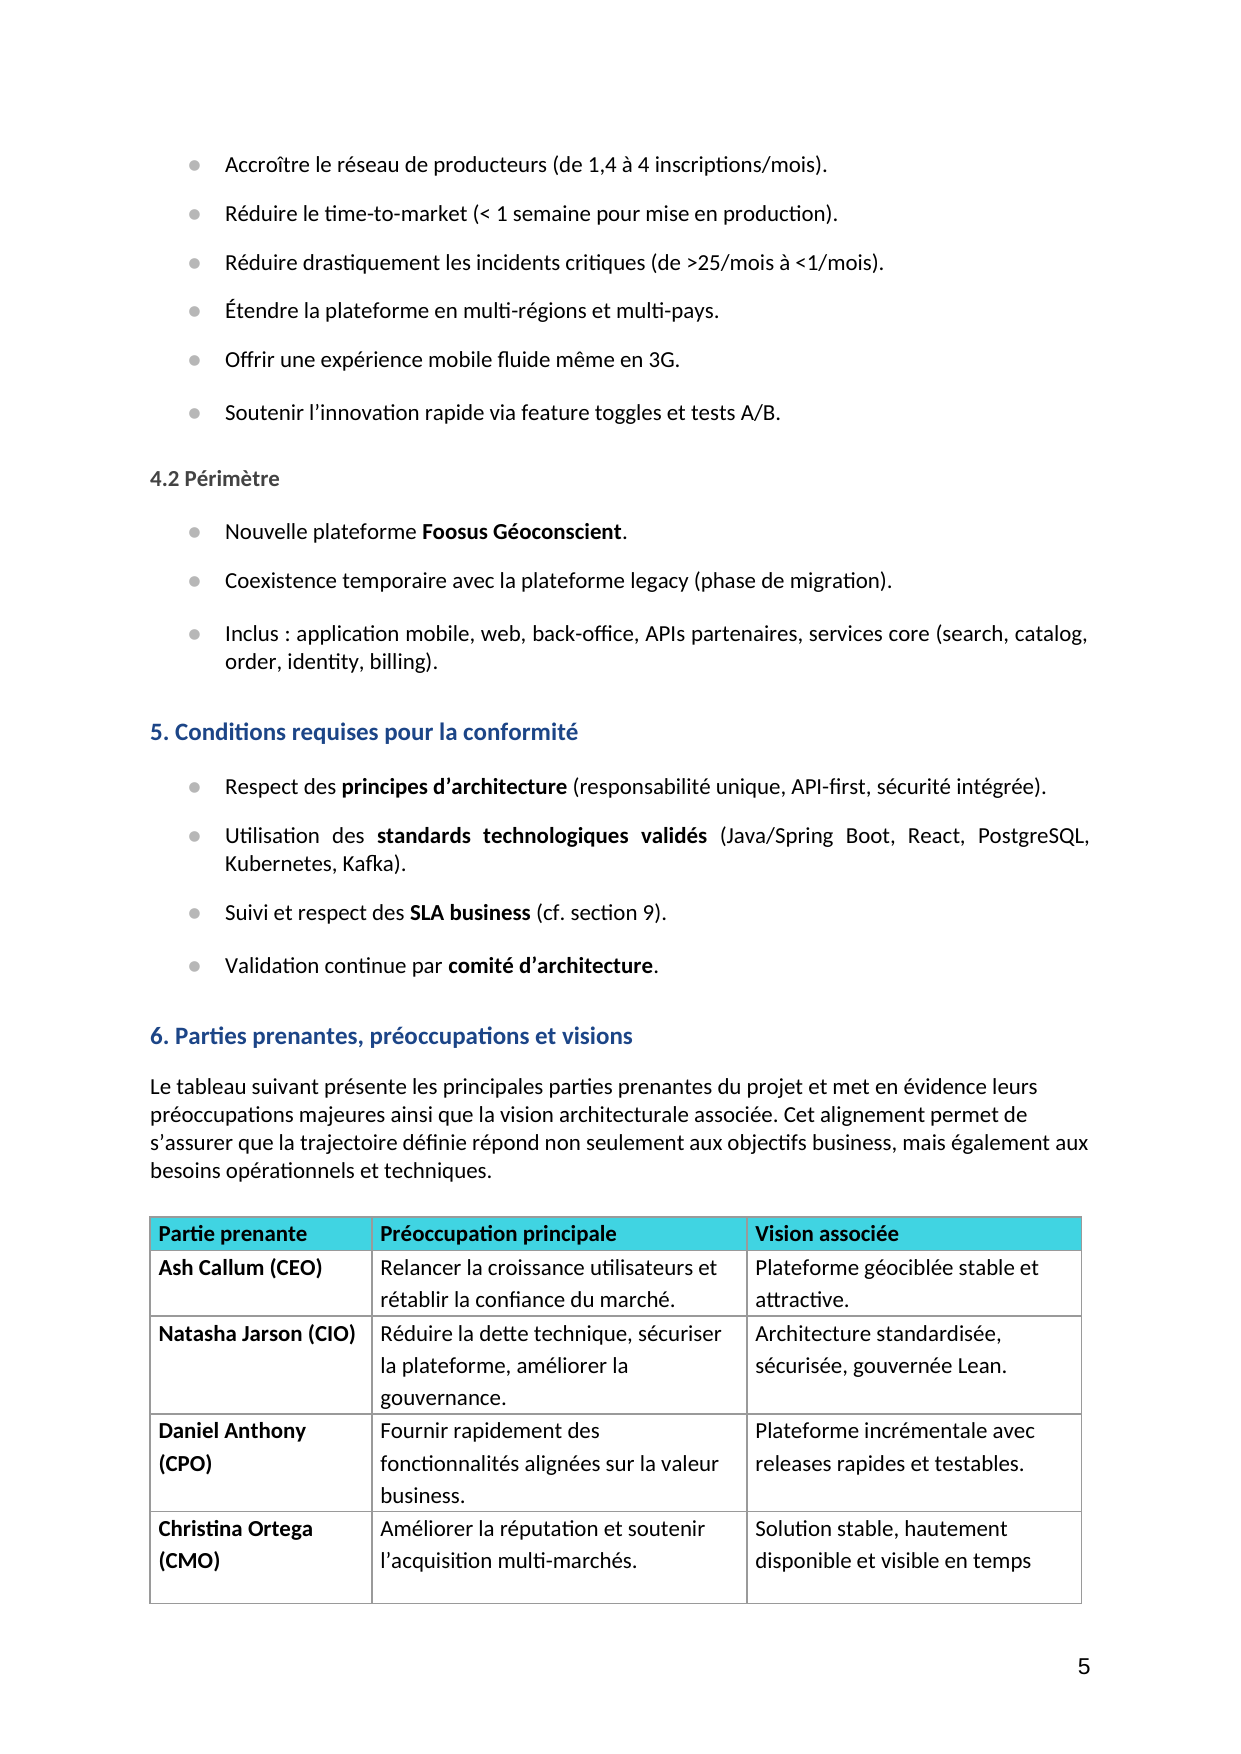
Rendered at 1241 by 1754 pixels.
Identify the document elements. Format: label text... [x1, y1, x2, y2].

text Le tableau suivant présente les principales parties prenantes du projet et met en évidence leurs préoccupations majeures ainsi que la vision architecturale associée. Cet alignement permet de s’assurer que la trajectoire définie répond non seulement aux objectifs business, mais également aux besoins opérationnels et techniques. [150, 1072, 1090, 1184]
list Réduire drastiquement les incidents critiques (de >25/mois à <1/mois). [187, 248, 1090, 276]
table_header Partie prenante [151, 1218, 371, 1250]
table_cell Daniel Anthony (CPO) [151, 1415, 371, 1511]
table_cell Christina Ortega (CMO) [151, 1512, 371, 1603]
table_cell Plateforme géociblée stable et attractive. [748, 1251, 1081, 1315]
table_cell Réduire la dette technique, sécuriser la plateforme, améliorer la gouvernance. [373, 1317, 746, 1413]
table_cell Fournir rapidement des fonctionnalités alignées sur la valeur business. [373, 1415, 746, 1511]
table_cell Natasha Jarson (CIO) [151, 1317, 371, 1413]
list Nouvelle plateforme Foosus Géoconscient. [187, 517, 1090, 545]
subtitle 5. Conditions requises pour la conformité [150, 717, 1090, 747]
list Validation continue par comité d’architecture. [187, 951, 1090, 979]
subtitle 6. Parties prenantes, préoccupations et visions [150, 1021, 1090, 1051]
list Réduire le time-to-market (< 1 semaine pour mise en production). [187, 199, 1090, 227]
list Suivi et respect des SLA business (cf. section 9). [187, 898, 1090, 926]
list Étendre la plateforme en multi-régions et multi-pays. [187, 297, 1090, 324]
table_cell Relancer la croissance utilisateurs et rétablir la confiance du marché. [373, 1251, 746, 1315]
subtitle 4.2 Périmètre [150, 464, 1090, 492]
table_cell Ash Callum (CEO) [151, 1251, 371, 1315]
list Soutenir l’innovation rapide via feature toggles et tests A/B. [187, 398, 1090, 426]
table_cell Architecture standardisée, sécurisée, gouvernée Lean. [748, 1317, 1081, 1413]
table_cell Solution stable, hautement disponible et visible en temps [748, 1512, 1081, 1603]
list Utilisation des standards technologiques validés (Java/Spring Boot, React, PostgreSQL, Kubernetes, Kafka). [187, 821, 1090, 877]
list Coexistence temporaire avec la plateforme legacy (phase de migration). [187, 566, 1090, 594]
table_cell Améliorer la réputation et soutenir l’acquisition multi-marchés. [373, 1512, 746, 1603]
list Respect des principes d’architecture (responsabilité unique, API-first, sécurité intégrée). [187, 772, 1090, 800]
list Accroître le réseau de producteurs (de 1,4 à 4 inscriptions/mois). [187, 150, 1090, 178]
table_header Vision associée [748, 1218, 1081, 1250]
table_header Préoccupation principale [373, 1218, 746, 1250]
table_cell Plateforme incrémentale avec releases rapides et testables. [748, 1415, 1081, 1511]
list Offrir une expérience mobile fluide même en 3G. [187, 345, 1090, 373]
list Inclus : application mobile, web, back-office, APIs partenaires, services core (search, catalog, order, identity, billing). [187, 619, 1090, 675]
